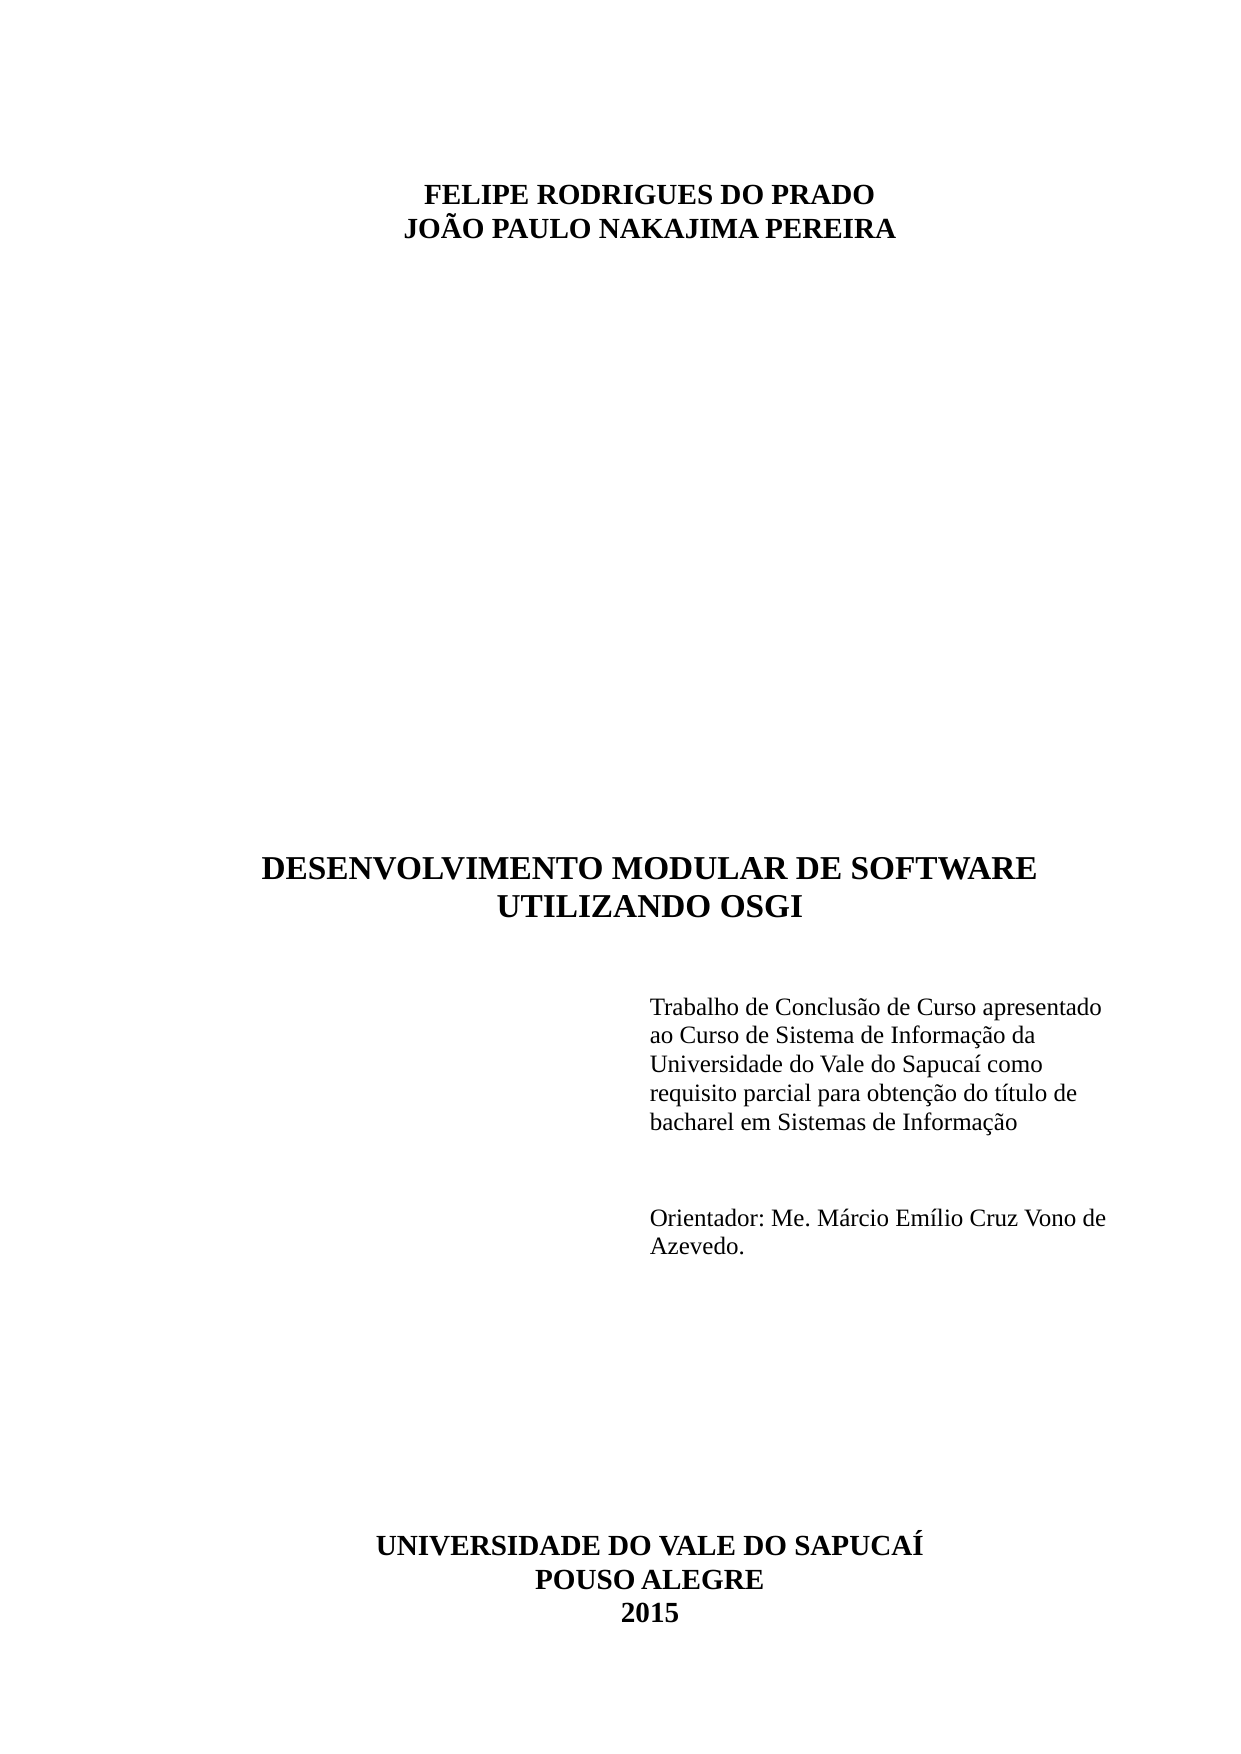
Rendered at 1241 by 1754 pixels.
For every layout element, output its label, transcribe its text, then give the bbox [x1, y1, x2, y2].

text 2015 [177, 1596, 1122, 1629]
text Universidade do vale do Sapucaí [177, 1528, 1122, 1562]
text Trabalho de Conclusão de Curso apresentado ao Curso de Sistema de Informação da Universidade do Vale do Sapucaí como requisito parcial para obtenção do título de bacharel em Sistemas de Informação [649, 992, 1122, 1136]
text Pouso Alegre [177, 1562, 1122, 1596]
text Felipe Rodrigues do Prado [177, 177, 1122, 211]
text Desenvolvimento modular de software utilizando osgi [177, 848, 1122, 925]
text Orientador: Me. Márcio Emílio Cruz Vono de Azevedo. [649, 1203, 1122, 1260]
text João Paulo Nakajima Pereira [177, 211, 1122, 244]
